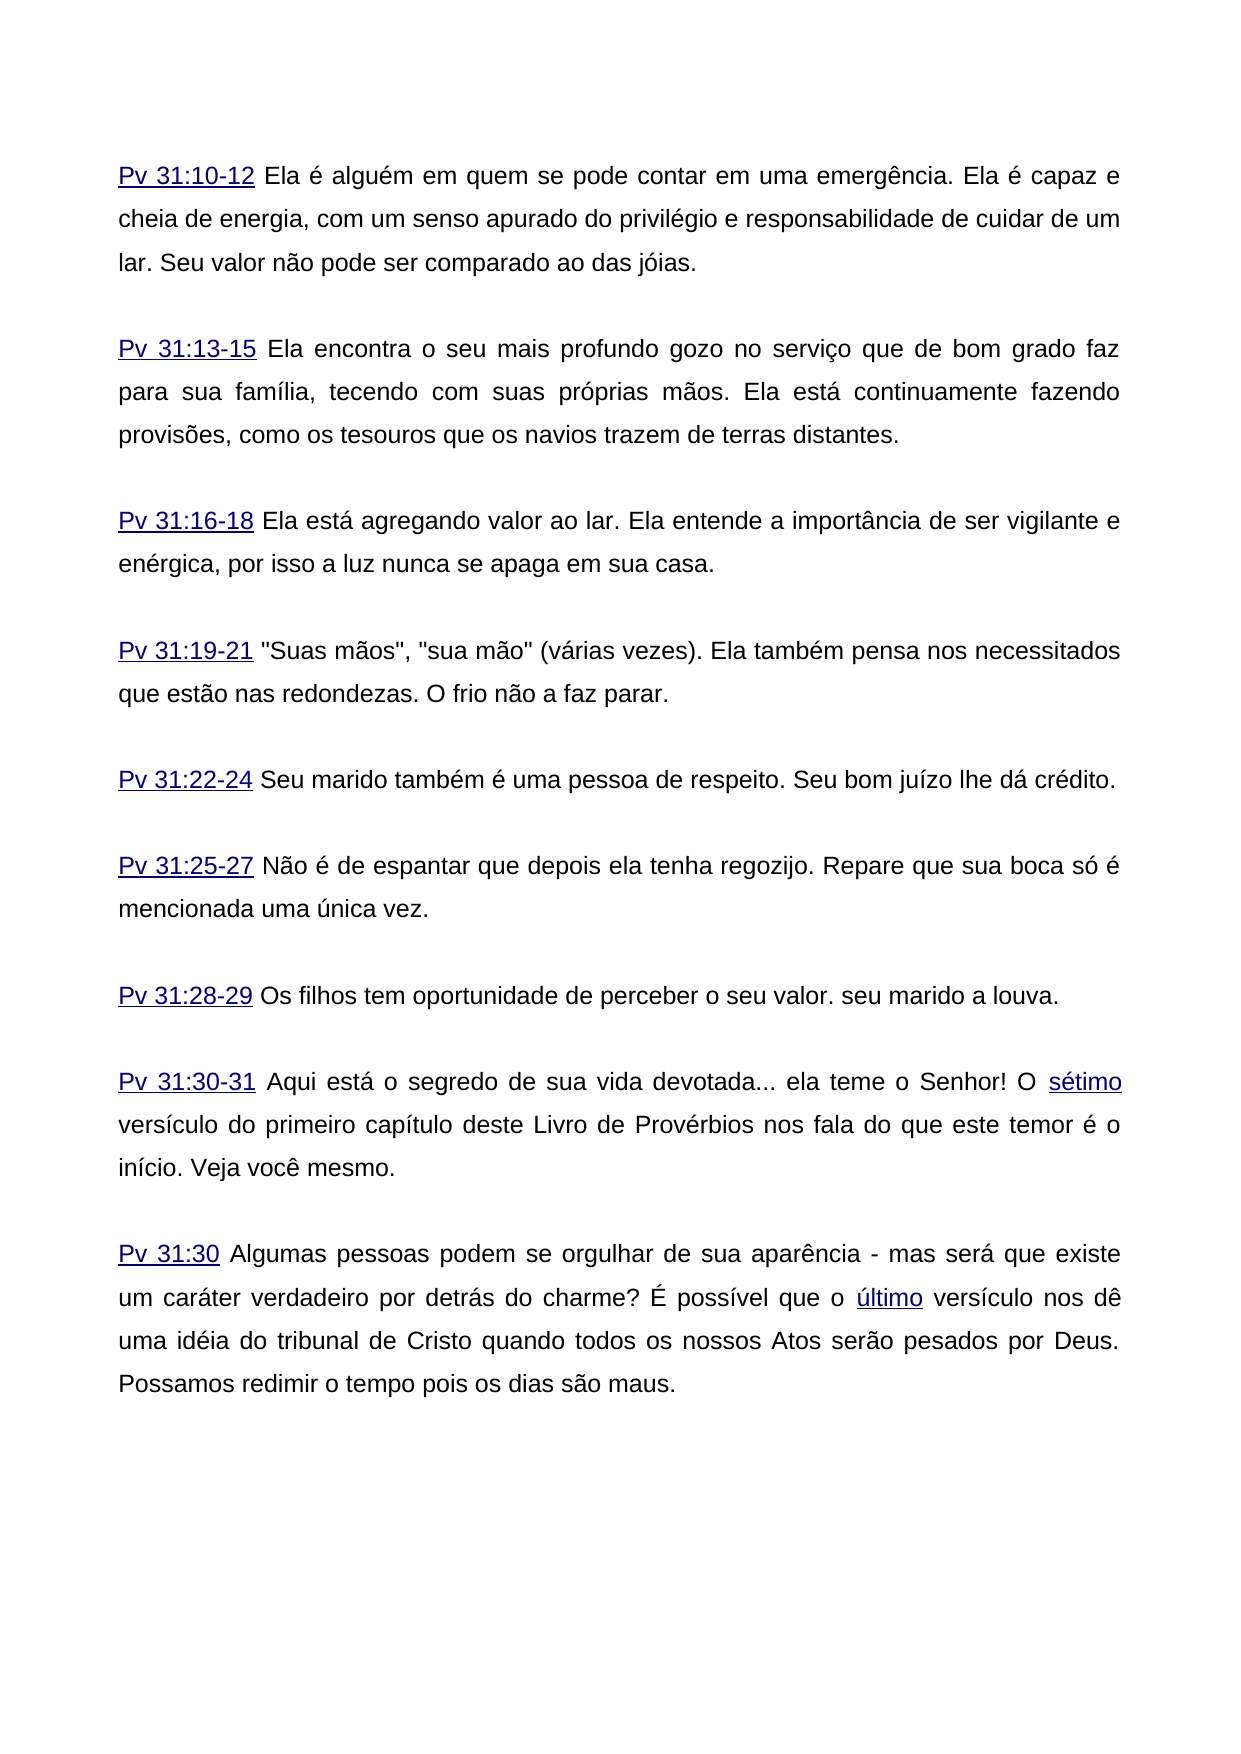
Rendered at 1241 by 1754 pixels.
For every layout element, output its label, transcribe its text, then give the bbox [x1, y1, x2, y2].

text Pv 31:30 Algumas pessoas podem se orgulhar de sua aparência - mas será que existe um caráter verdadeiro por detrás do charme? É possível que o último versículo nos dê uma idéia do tribunal de Cristo quando todos os nossos Atos serão pesados por Deus. Possamos redimir o tempo pois os dias são maus. [118, 1239, 1122, 1397]
text Pv 31:30-31 Aqui está o segredo de sua vida devotada... ela teme o Senhor! O sétimo versículo do primeiro capítulo deste Livro de Provérbios nos fala do que este temor é o início. Veja você mesmo. [118, 1067, 1122, 1182]
text Pv 31:28-29 Os filhos tem oportunidade de perceber o seu valor. seu marido a louva. [118, 981, 1122, 1009]
text Pv 31:10-12 Ela é alguém em quem se pode contar em uma emergência. Ela é capaz e cheia de energia, com um senso apurado do privilégio e responsabilidade de cuidar de um lar. Seu valor não pode ser comparado ao das jóias. [118, 161, 1122, 276]
text Pv 31:25-27 Não é de espantar que depois ela tenha regozijo. Repare que sua boca só é mencionada uma única vez. [118, 851, 1122, 923]
text Pv 31:16-18 Ela está agregando valor ao lar. Ela entende a importância de ser vigilante e enérgica, por isso a luz nunca se apaga em sua casa. [118, 506, 1122, 578]
text Pv 31:13-15 Ela encontra o seu mais profundo gozo no serviço que de bom grado faz para sua família, tecendo com suas próprias mãos. Ela está continuamente fazendo provisões, como os tesouros que os navios trazem de terras distantes. [118, 334, 1122, 449]
text Pv 31:22-24 Seu marido também é uma pessoa de respeito. Seu bom juízo lhe dá crédito. [118, 765, 1122, 794]
text Pv 31:19-21 "Suas mãos", "sua mão" (várias vezes). Ela também pensa nos necessitados que estão nas redondezas. O frio não a faz parar. [118, 636, 1122, 707]
